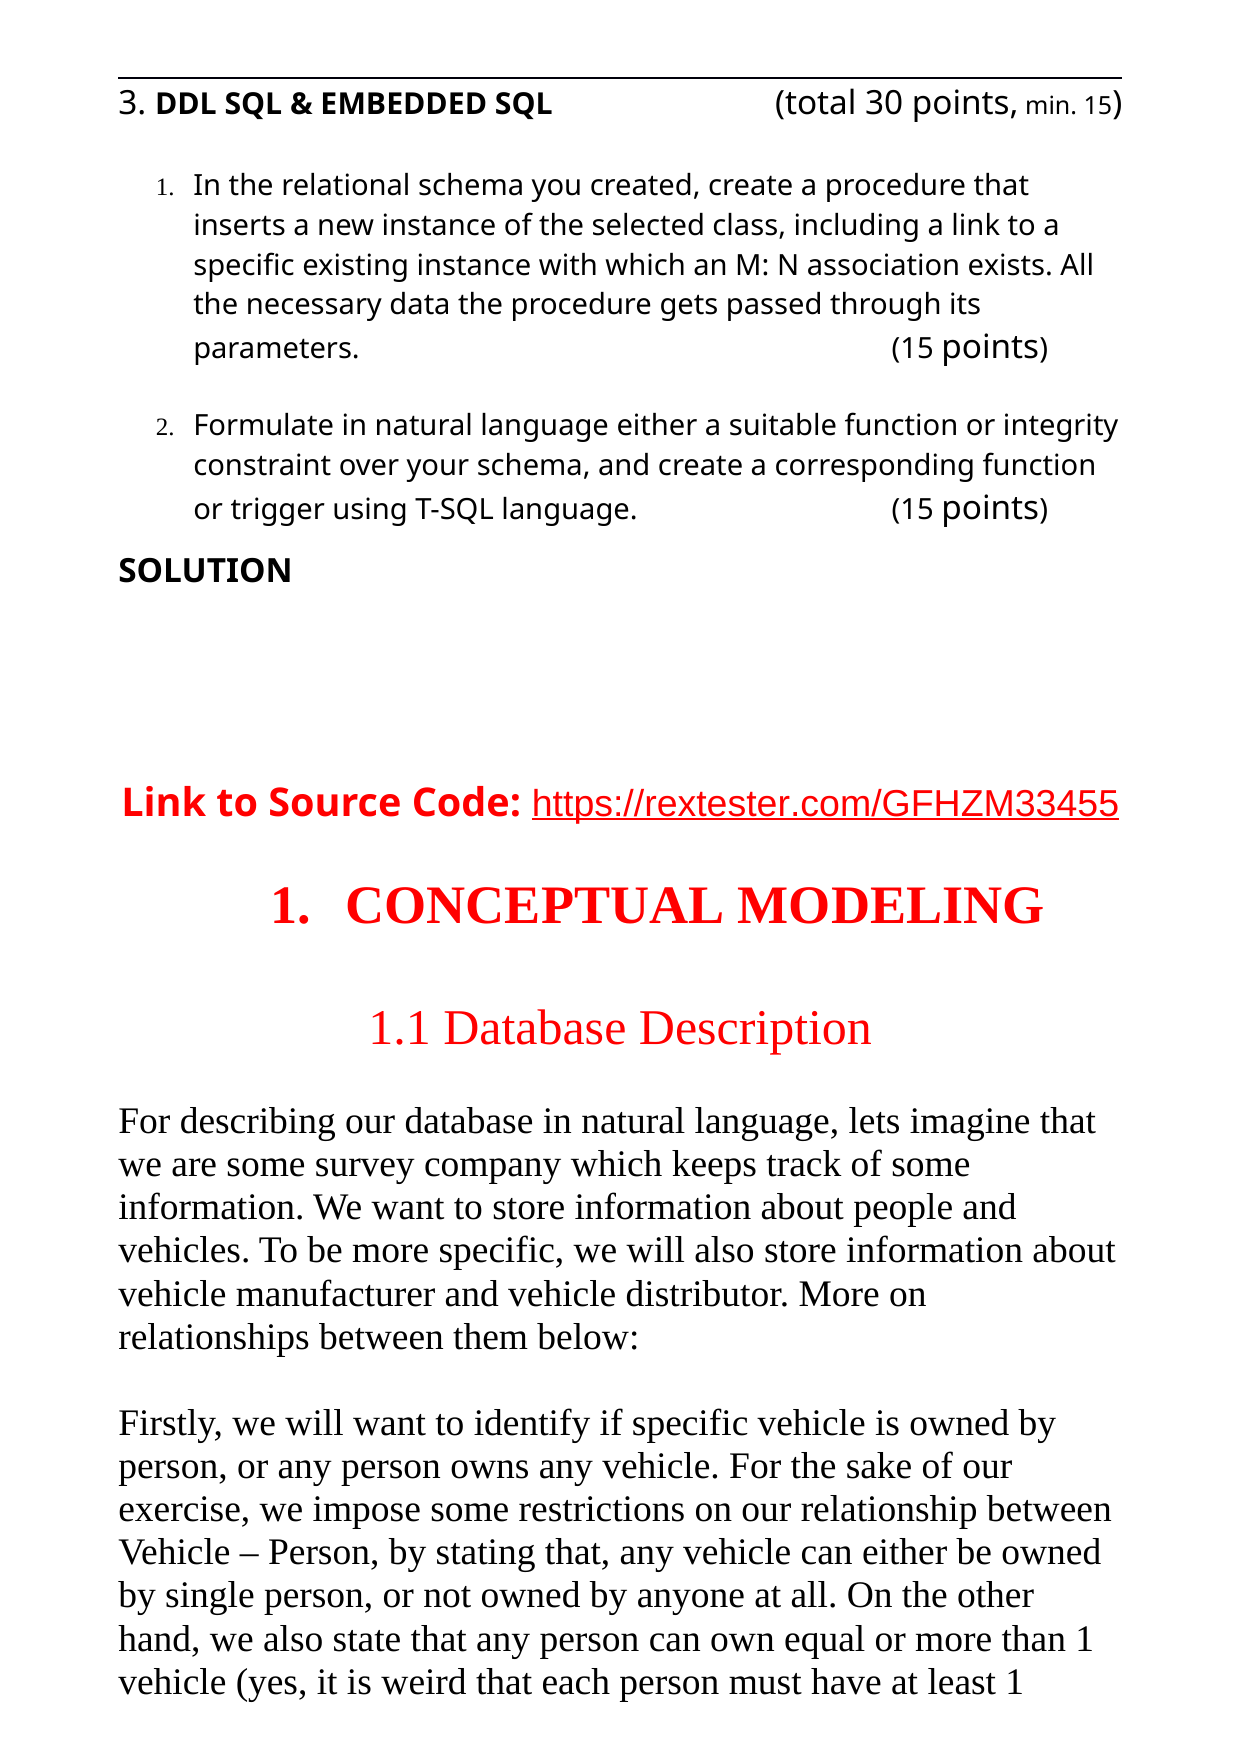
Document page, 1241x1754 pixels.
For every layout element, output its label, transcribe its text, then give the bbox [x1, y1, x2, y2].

text Firstly, we will want to identify if specific vehicle is owned by person, or any person owns any vehicle. For the sake of our exercise, we impose some restrictions on our relationship between Vehicle – Person, by stating that, any vehicle can either be owned by single person, or not owned by anyone at all. On the other hand, we also state that any person can own equal or more than 1 vehicle (yes, it is weird that each person must have at least 1 [118, 1400, 1122, 1702]
text Link to Source Code: https://rextester.com/GFHZM33455 [118, 774, 1122, 828]
text For describing our database in natural language, lets imagine that we are some survey company which keeps track of some information. We want to store information about people and vehicles. To be more specific, we will also store information about vehicle manufacturer and vehicle distributor. More on relationships between them below: [118, 1098, 1122, 1357]
list Formulate in natural language either a suitable function or integrity constraint over your schema, and create a corresponding function or trigger using T-SQL language. (15 points) [156, 404, 1122, 529]
text 1.1 Database Description [118, 998, 1122, 1055]
text SOLUTION [118, 547, 1122, 592]
list CONCEPTUAL MODELING [193, 873, 1122, 935]
list In the relational schema you created, create a procedure that inserts a new instance of the selected class, including a link to a specific existing instance with which an M: N association exists. All the necessary data the procedure gets passed through its parameters. (15 points) [156, 164, 1122, 369]
text 3. DDL SQL & EMBEDDED SQL (total 30 points, min. 15) [118, 79, 1122, 124]
